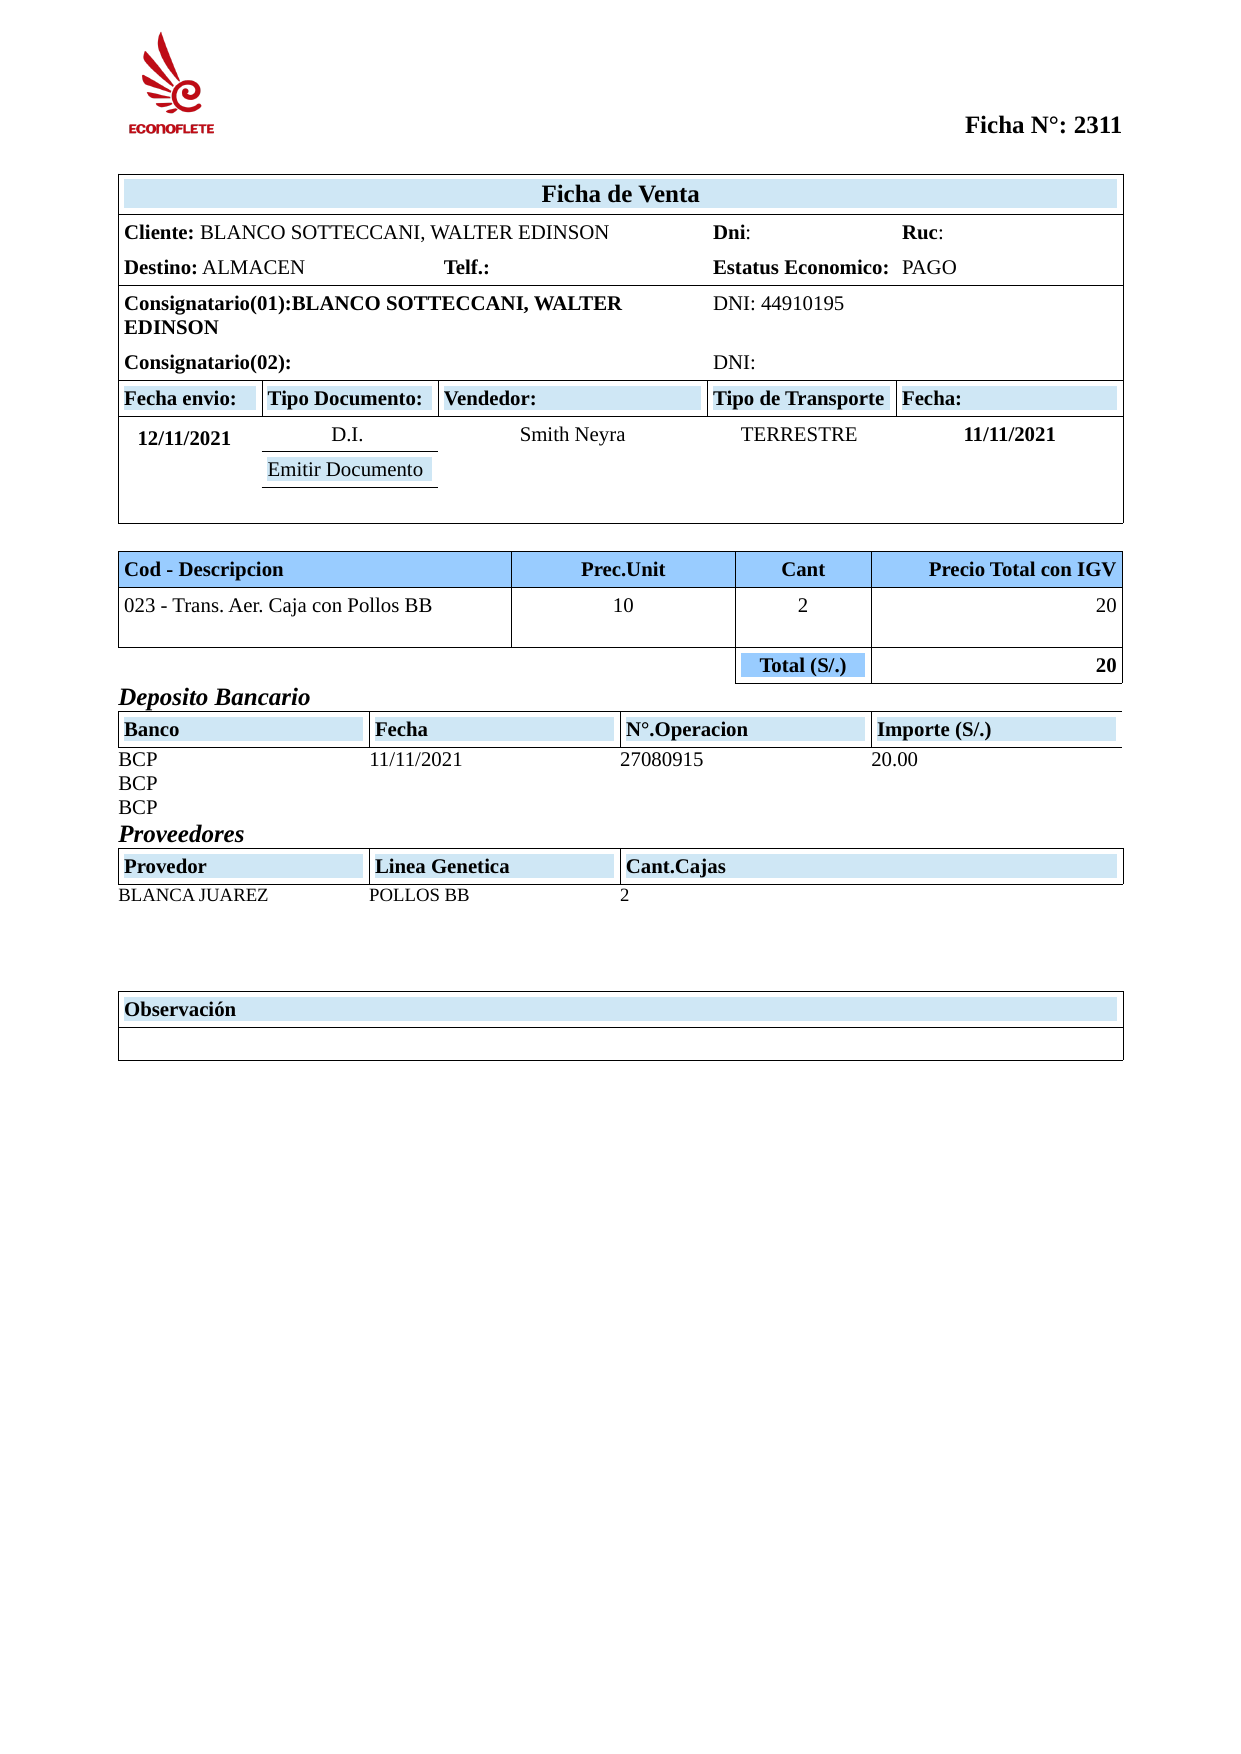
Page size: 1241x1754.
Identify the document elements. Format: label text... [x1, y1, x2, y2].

table_cell [620, 905, 1123, 927]
table_cell [118, 648, 511, 682]
table_cell Vendedor: [439, 381, 707, 416]
table_header Ficha de Venta [119, 175, 1123, 214]
table_cell BLANCA JUAREZ [118, 885, 369, 905]
table_cell [620, 970, 1123, 991]
table_header Cant.Cajas [621, 849, 1123, 883]
table_cell POLLOS BB [369, 885, 620, 905]
table_header N°.Operacion [621, 712, 871, 747]
table_header Linea Genetica [370, 849, 620, 883]
table_cell 10 [512, 588, 735, 647]
table_header Precio Total con IGV [872, 552, 1122, 587]
table_cell [262, 488, 438, 523]
table_header Fecha [370, 712, 620, 747]
table_cell BCP [118, 795, 369, 819]
table_cell Consignatario(01):BLANCO SOTTECCANI, WALTER EDINSON [119, 286, 707, 344]
table_cell Ruc: [896, 215, 1123, 249]
table_cell [369, 927, 620, 948]
table_cell Cliente: BLANCO SOTTECCANI, WALTER EDINSON [119, 215, 707, 249]
table_cell [620, 927, 1123, 948]
table_cell [620, 948, 1123, 970]
table_cell Destino: ALMACEN [119, 249, 438, 285]
table_cell [118, 970, 369, 991]
table_header Banco [119, 712, 369, 747]
table_cell [118, 927, 369, 948]
table_cell Smith Neyra [438, 417, 707, 523]
table_cell [511, 648, 735, 682]
table_cell Total (S/.) [736, 648, 871, 682]
table_cell [369, 905, 620, 927]
table_cell 12/11/2021 [119, 417, 262, 523]
text Deposito Bancario [118, 682, 1122, 711]
table_cell [119, 1028, 1123, 1060]
table_cell 11/11/2021 [896, 417, 1123, 523]
table_cell [118, 948, 369, 970]
table_header Observación [119, 992, 1123, 1027]
table_cell 11/11/2021 [369, 748, 620, 771]
table_cell [871, 771, 1122, 795]
table_cell 2 [736, 588, 871, 647]
table_cell Fecha: [897, 381, 1123, 416]
table_cell 27080915 [620, 748, 871, 771]
table_cell TERRESTRE [707, 417, 896, 523]
table_header Cod - Descripcion [119, 552, 511, 587]
table_cell [620, 771, 871, 795]
table_cell [369, 771, 620, 795]
table_header Provedor [119, 849, 369, 883]
table_cell 20.00 [871, 748, 1122, 771]
table_cell [118, 905, 369, 927]
table_cell [369, 795, 620, 819]
table_cell Dni: [707, 215, 896, 249]
table_header Prec.Unit [512, 552, 735, 587]
table_cell BCP [118, 771, 369, 795]
text Proveedores [118, 819, 1122, 848]
table_cell [871, 795, 1122, 819]
table_cell [369, 970, 620, 991]
table_header Cant [736, 552, 871, 587]
table_cell Tipo Documento: [263, 381, 438, 416]
table_cell Estatus Economico: [707, 249, 896, 285]
table_cell PAGO [896, 249, 1123, 285]
table_cell D.I. [262, 417, 438, 451]
table_cell [369, 948, 620, 970]
table_cell Consignatario(02): [119, 345, 707, 380]
table_cell 20 [872, 588, 1122, 647]
table_cell DNI: 44910195 [707, 286, 1123, 344]
table_cell 023 - Trans. Aer. Caja con Pollos BB [119, 588, 511, 647]
table_cell Fecha envio: [119, 381, 262, 416]
picture [118, 31, 225, 134]
table_cell [620, 795, 871, 819]
table_cell 20 [872, 648, 1122, 682]
table_cell Telf.: [438, 249, 707, 285]
table_cell DNI: [707, 345, 1123, 380]
table_cell 2 [620, 885, 1123, 905]
table_cell BCP [118, 748, 369, 771]
table_cell Tipo de Transporte [708, 381, 896, 416]
table_header Importe (S/.) [872, 712, 1122, 747]
table_cell Emitir Documento [262, 452, 438, 487]
